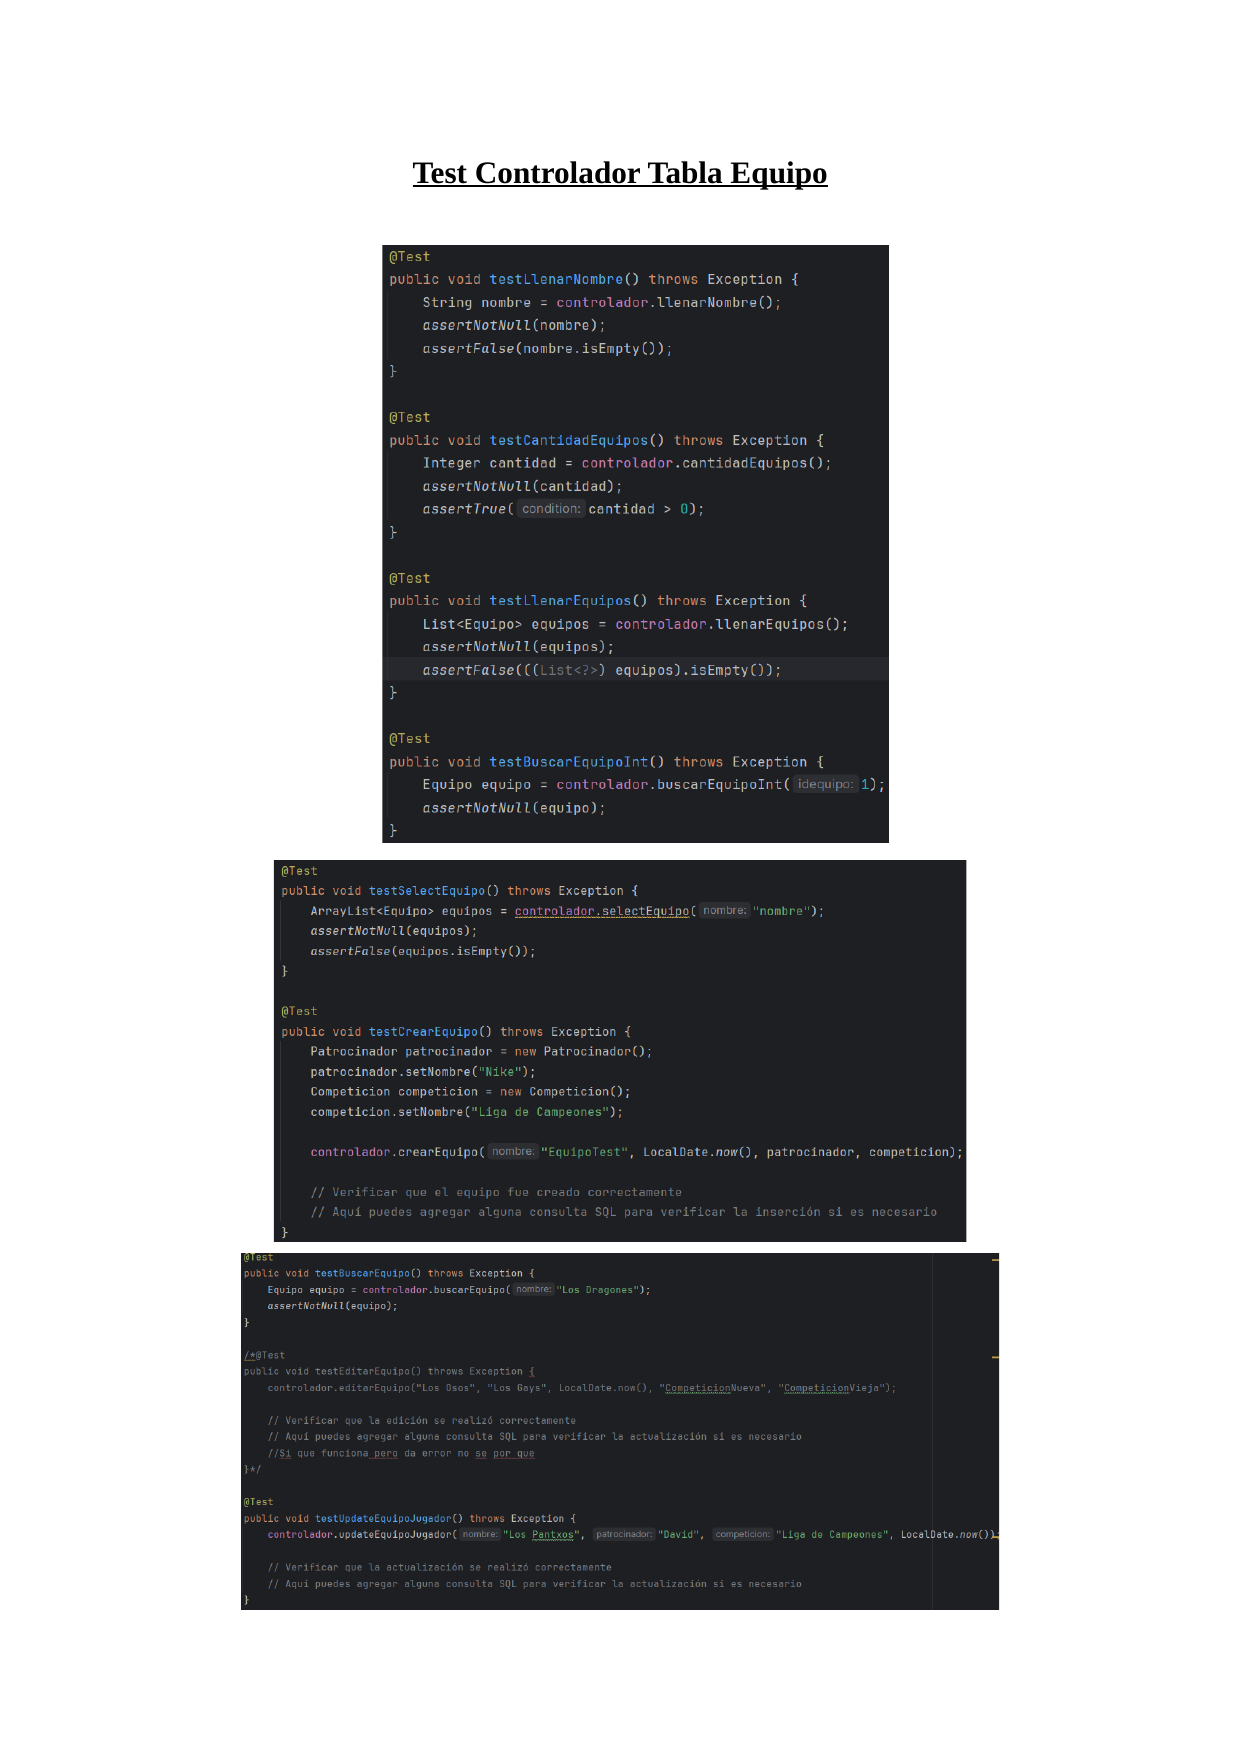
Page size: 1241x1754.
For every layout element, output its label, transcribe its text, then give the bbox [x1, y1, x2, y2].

text Test Controlador Tabla Equipo [118, 154, 1122, 190]
picture [273, 860, 967, 1242]
picture [382, 245, 889, 843]
picture [241, 1253, 1000, 1610]
